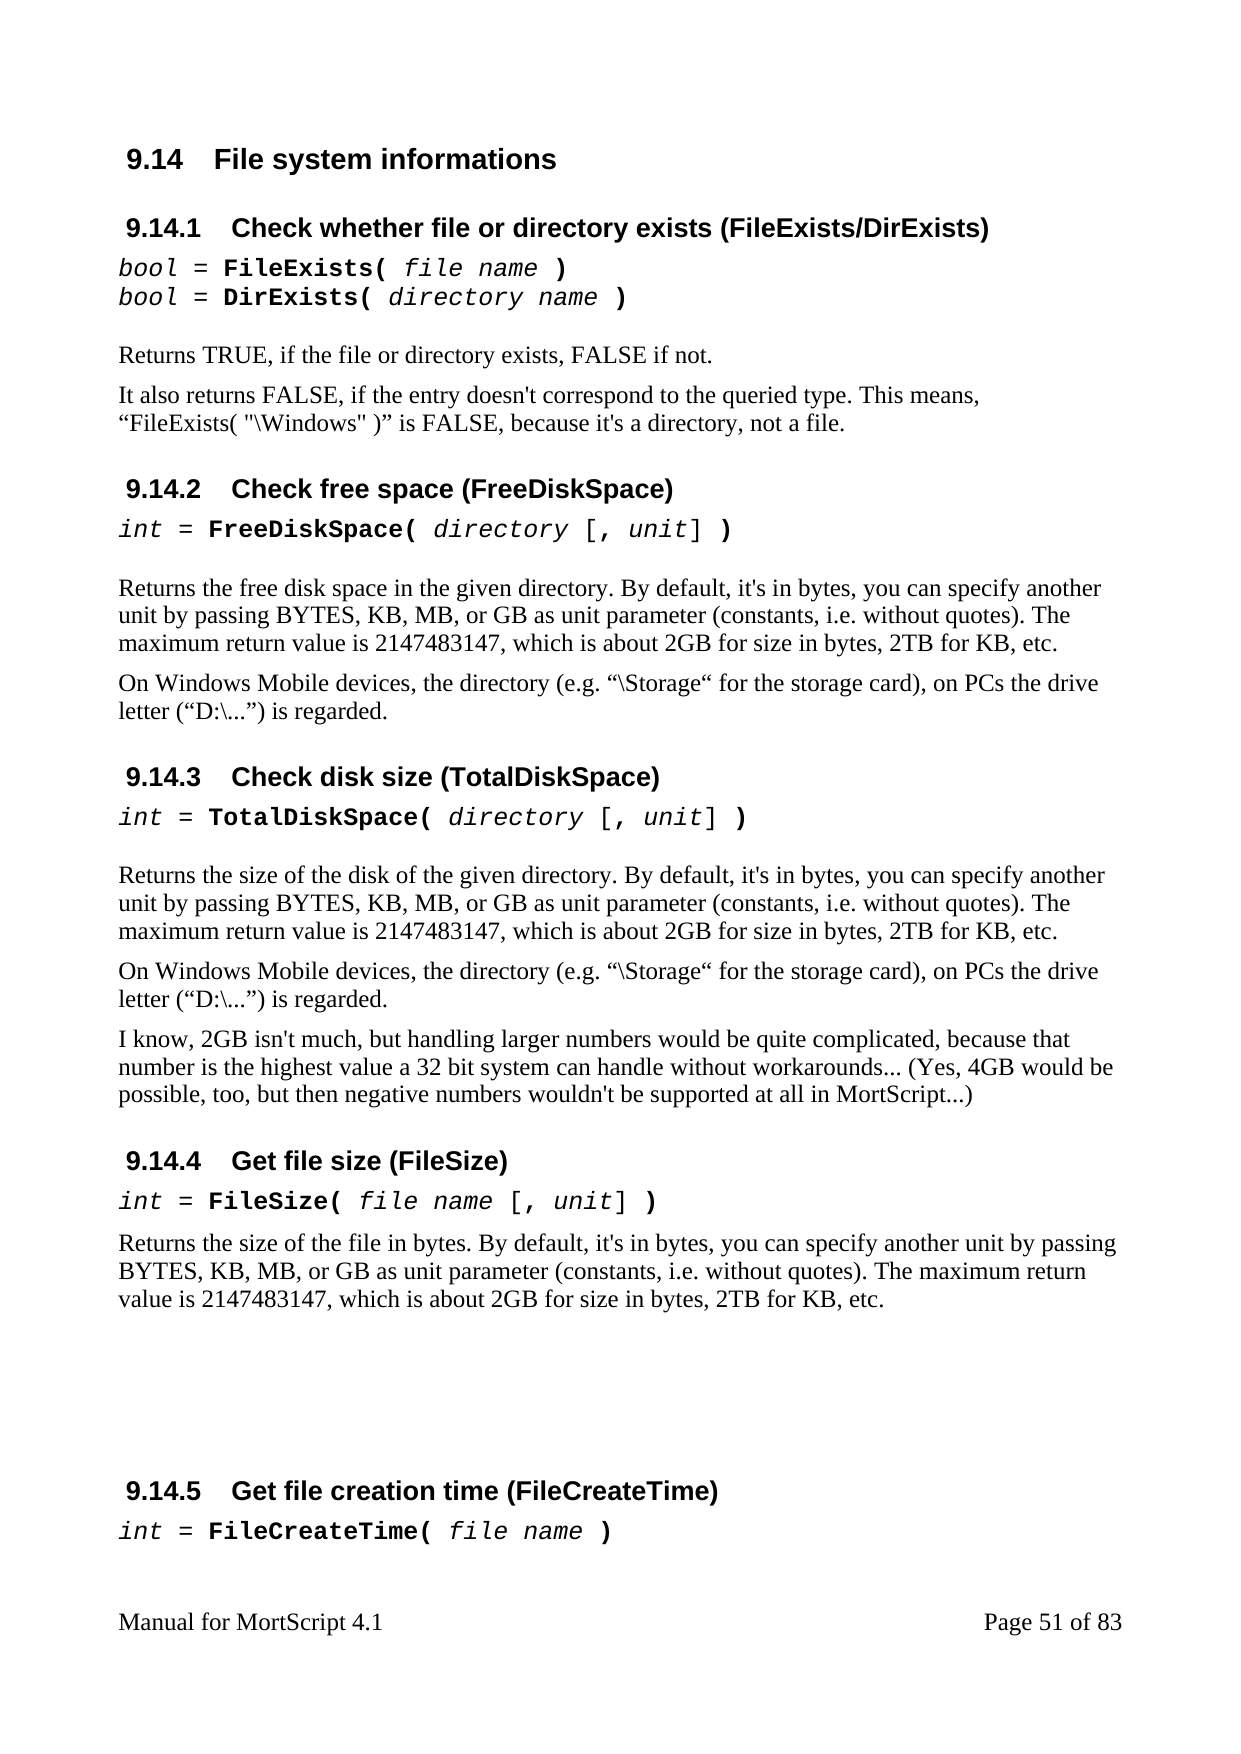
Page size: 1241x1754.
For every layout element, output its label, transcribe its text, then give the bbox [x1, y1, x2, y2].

text int = FreeDiskSpace( directory [, unit] ) [118, 517, 1122, 545]
subtitle Check free space (FreeDiskSpace) [118, 474, 1122, 504]
text Returns TRUE, if the file or directory exists, FALSE if not. [118, 341, 1122, 369]
text On Windows Mobile devices, the directory (e.g. “\Storage“ for the storage card), on PCs the drive letter (“D:\...”) is regarded. [118, 957, 1122, 1013]
subtitle Check whether file or directory exists (FileExists/DirExists) [118, 213, 1122, 243]
text Returns the size of the disk of the given directory. By default, it's in bytes, you can specify another unit by passing BYTES, KB, MB, or GB as unit parameter (constants, i.e. without quotes). The maximum return value is 2147483147, which is about 2GB for size in bytes, 2TB for KB, etc. [118, 862, 1122, 945]
text int = FileCreateTime( file name ) [118, 1519, 1122, 1547]
text I know, 2GB isn't much, but handling larger numbers would be quite complicated, because that number is the highest value a 32 bit system can handle without workarounds... (Yes, 4GB would be possible, too, but then negative numbers wouldn't be supported at all in MortScript...) [118, 1025, 1122, 1108]
text bool = FileExists( file name ) [118, 256, 1122, 284]
text On Windows Mobile devices, the directory (e.g. “\Storage“ for the storage card), on PCs the drive letter (“D:\...”) is regarded. [118, 669, 1122, 725]
text Returns the free disk space in the given directory. By default, it's in bytes, you can specify another unit by passing BYTES, KB, MB, or GB as unit parameter (constants, i.e. without quotes). The maximum return value is 2147483147, which is about 2GB for size in bytes, 2TB for KB, etc. [118, 574, 1122, 657]
text It also returns FALSE, if the entry doesn't correspond to the queried type. This means, “FileExists( "\Windows" )” is FALSE, because it's a directory, not a file. [118, 381, 1122, 437]
text int = TotalDiskSpace( directory [, unit] ) [118, 805, 1122, 833]
text bool = DirExists( directory name ) [118, 284, 1122, 313]
text Returns the size of the file in bytes. By default, it's in bytes, you can specify another unit by passing BYTES, KB, MB, or GB as unit parameter (constants, i.e. without quotes). The maximum return value is 2147483147, which is about 2GB for size in bytes, 2TB for KB, etc. [118, 1229, 1122, 1313]
subtitle Check disk size (TotalDiskSpace) [118, 762, 1122, 792]
subtitle Get file size (FileSize) [118, 1146, 1122, 1176]
text int = FileSize( file name [, unit] ) [118, 1189, 1122, 1217]
subtitle Get file creation time (FileCreateTime) [118, 1476, 1122, 1506]
subtitle File system informations [118, 143, 1122, 176]
